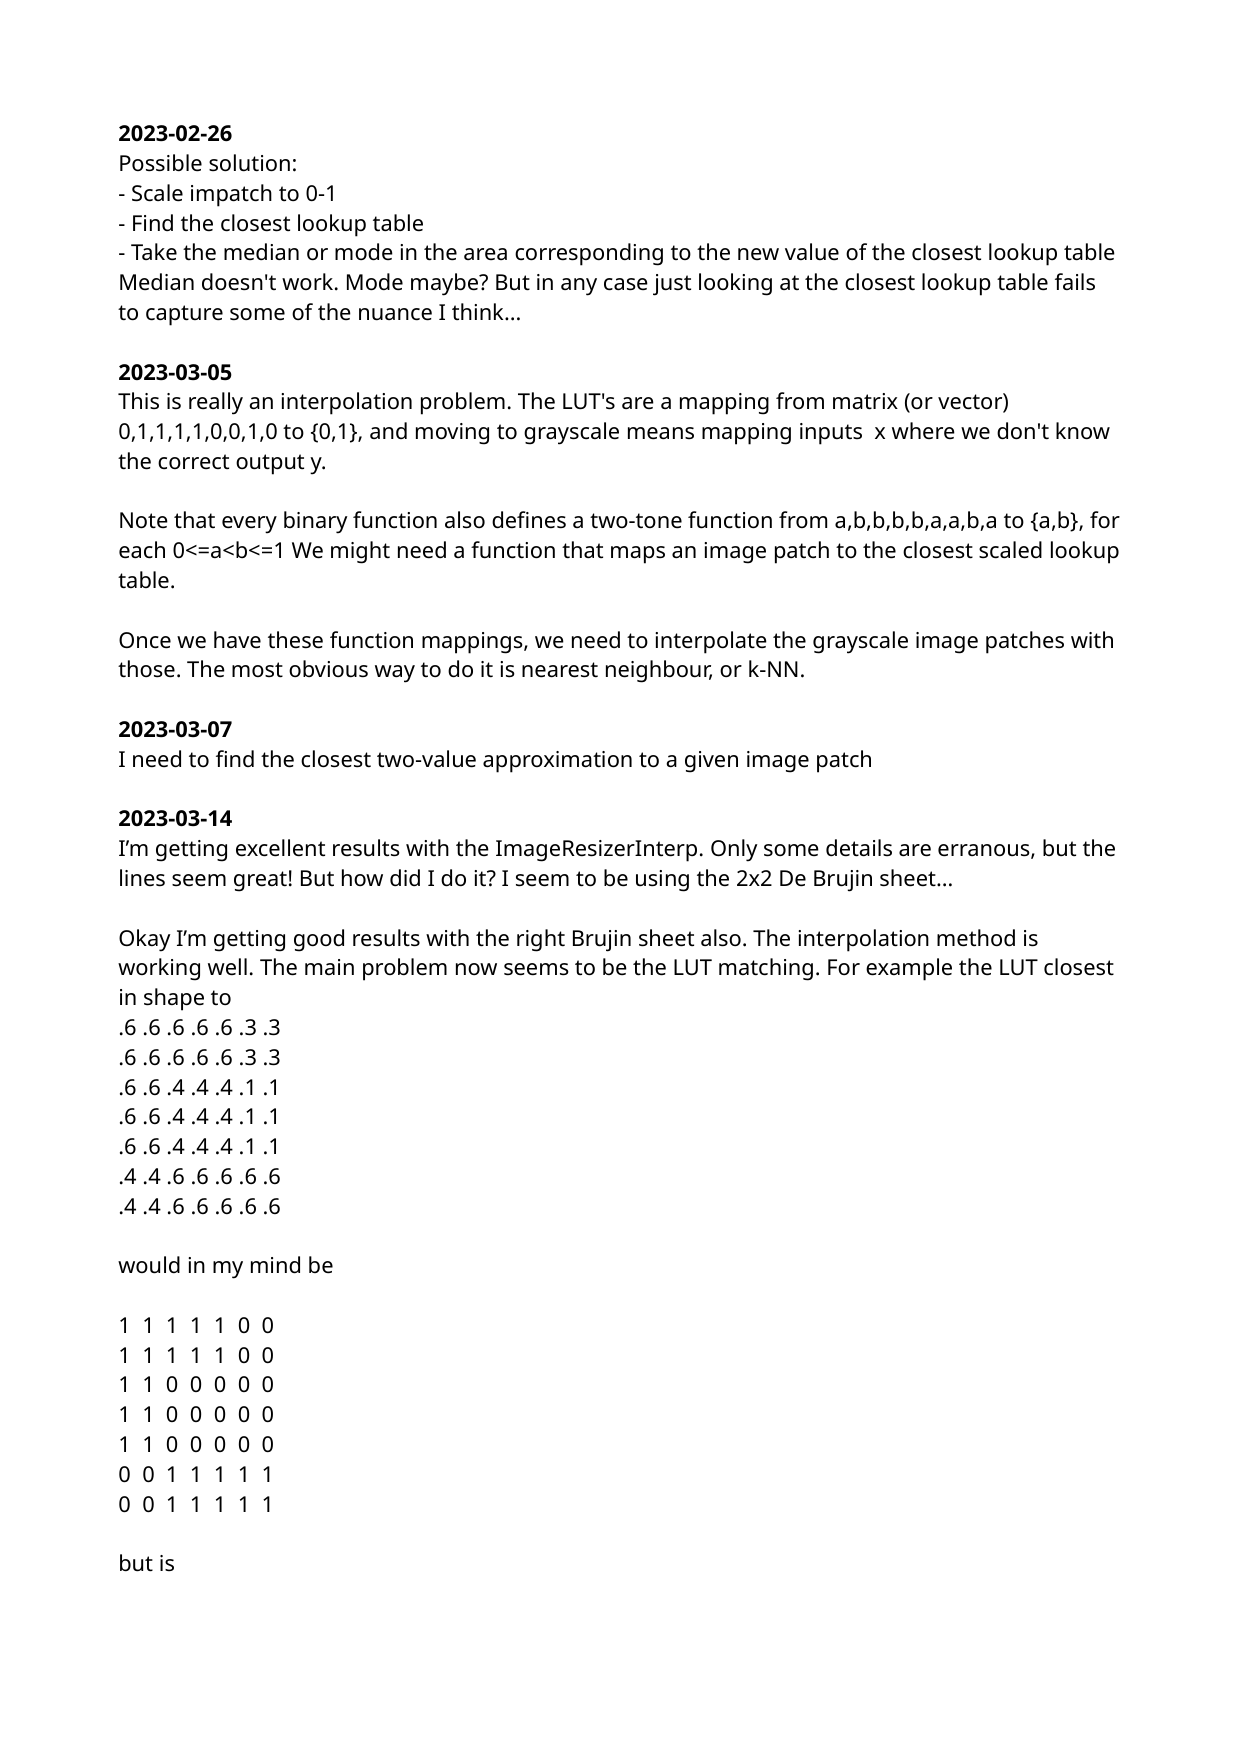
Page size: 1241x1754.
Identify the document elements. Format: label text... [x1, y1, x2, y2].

text .6 .6 .6 .6 .6 .3 .3 [118, 1012, 1122, 1042]
text 2023-02-26 [118, 118, 1122, 148]
text - Take the median or mode in the area corresponding to the new value of the closest lookup table [118, 237, 1122, 267]
text I need to find the closest two-value approximation to a given image patch [118, 744, 1122, 773]
text but is [118, 1548, 1122, 1578]
text Possible solution: [118, 148, 1122, 178]
text Once we have these function mappings, we need to interpolate the grayscale image patches with those. The most obvious way to do it is nearest neighbour, or k-NN. [118, 624, 1122, 684]
text 1 1 0 0 0 0 0 [118, 1399, 1122, 1429]
text Note that every binary function also defines a two-tone function from a,b,b,b,b,a,a,b,a to {a,b}, for each 0<=a<b<=1 We might need a function that maps an image patch to the closest scaled lookup table. [118, 505, 1122, 595]
text .6 .6 .6 .6 .6 .3 .3 [118, 1042, 1122, 1071]
text 2023-03-14 [118, 803, 1122, 833]
text .6 .6 .4 .4 .4 .1 .1 [118, 1101, 1122, 1131]
text This is really an interpolation problem. The LUT's are a mapping from matrix (or vector) 0,1,1,1,1,0,0,1,0 to {0,1}, and moving to grayscale means mapping inputs x where we don't know the correct output y. [118, 386, 1122, 476]
text 0 0 1 1 1 1 1 [118, 1488, 1122, 1518]
text 1 1 0 0 0 0 0 [118, 1369, 1122, 1399]
text Okay I’m getting good results with the right Brujin sheet also. The interpolation method is working well. The main problem now seems to be the LUT matching. For example the LUT closest in shape to [118, 922, 1122, 1012]
text .6 .6 .4 .4 .4 .1 .1 [118, 1071, 1122, 1101]
text 2023-03-05 [118, 356, 1122, 386]
text 2023-03-07 [118, 714, 1122, 744]
text 1 1 1 1 1 0 0 [118, 1339, 1122, 1369]
text - Scale impatch to 0-1 [118, 178, 1122, 207]
text would in my mind be [118, 1250, 1122, 1280]
text Median doesn't work. Mode maybe? But in any case just looking at the closest lookup table fails to capture some of the nuance I think... [118, 267, 1122, 327]
text I’m getting excellent results with the ImageResizerInterp. Only some details are erranous, but the lines seem great! But how did I do it? I seem to be using the 2x2 De Brujin sheet… [118, 833, 1122, 893]
text - Find the closest lookup table [118, 207, 1122, 237]
text 1 1 1 1 1 0 0 [118, 1310, 1122, 1339]
text .4 .4 .6 .6 .6 .6 .6 [118, 1161, 1122, 1191]
text .6 .6 .4 .4 .4 .1 .1 [118, 1131, 1122, 1161]
text .4 .4 .6 .6 .6 .6 .6 [118, 1191, 1122, 1220]
text 0 0 1 1 1 1 1 [118, 1459, 1122, 1488]
text 1 1 0 0 0 0 0 [118, 1429, 1122, 1459]
